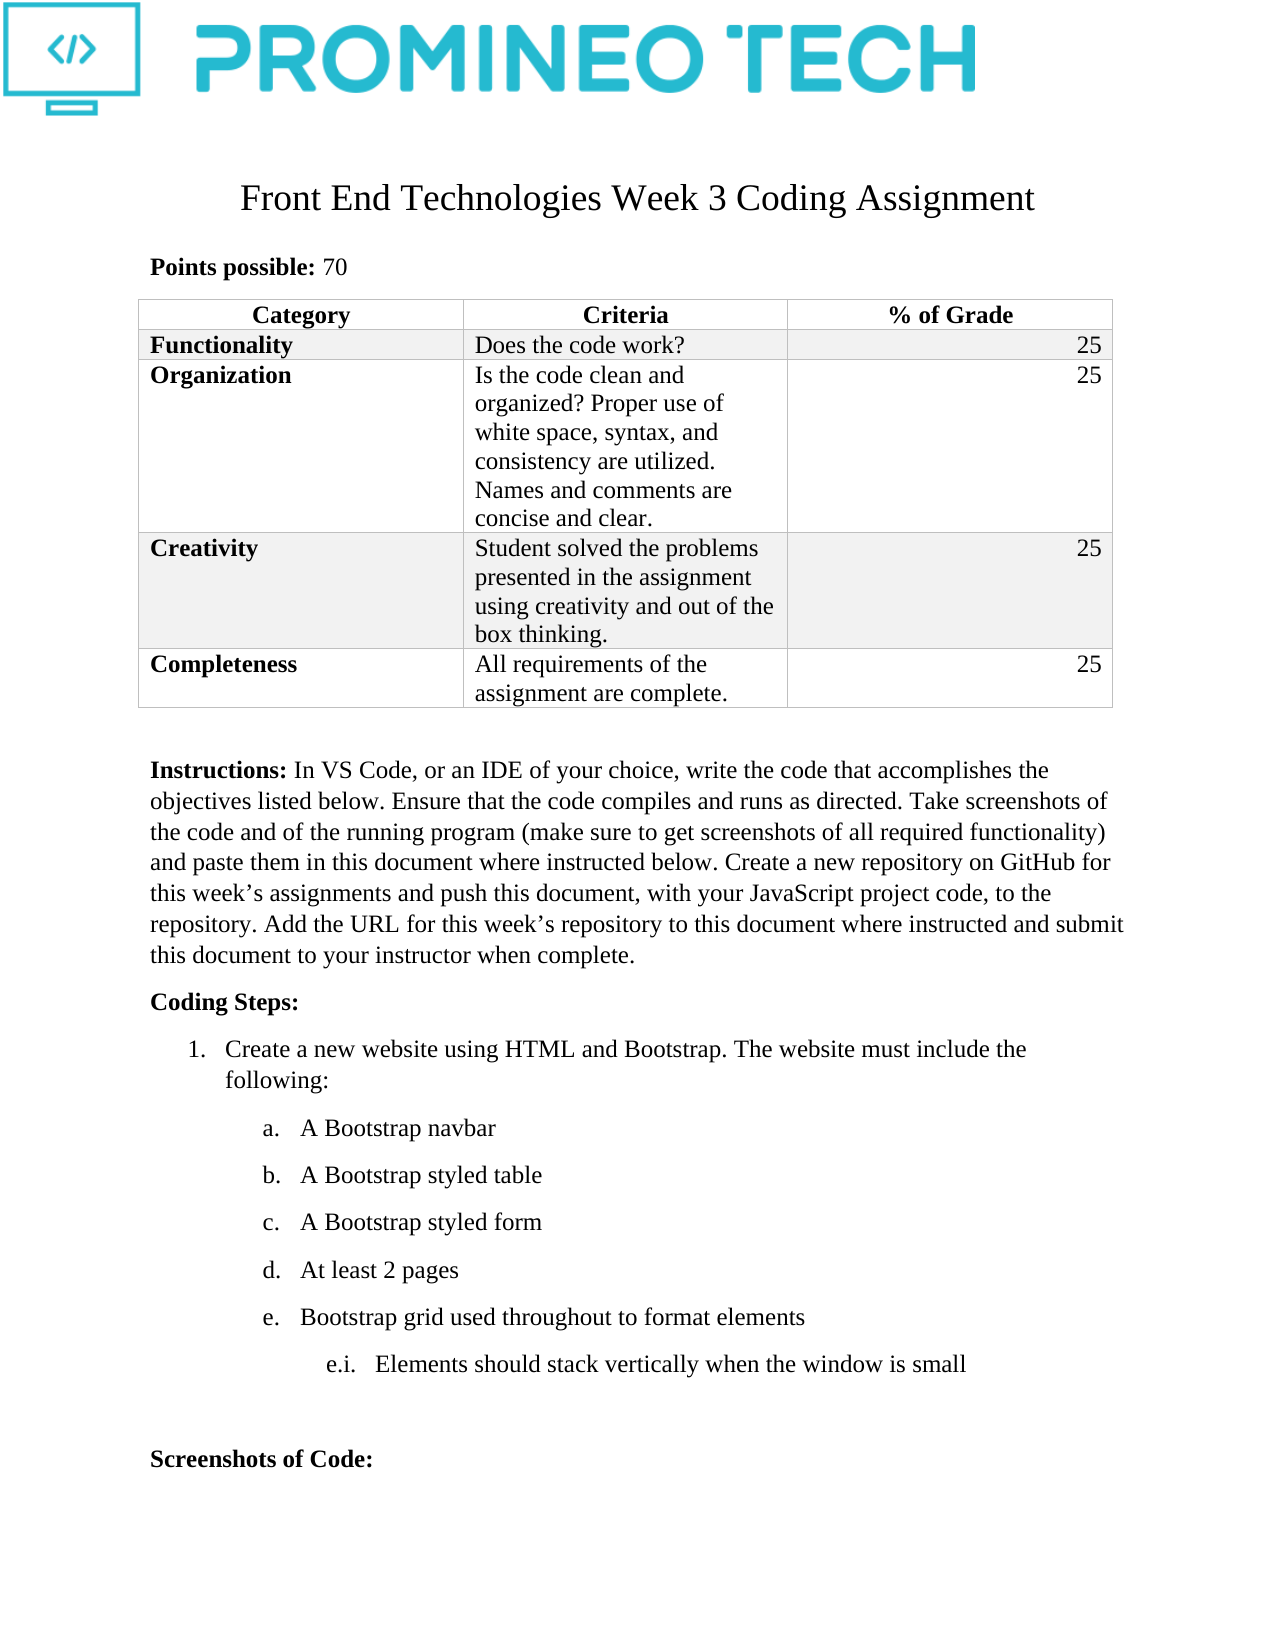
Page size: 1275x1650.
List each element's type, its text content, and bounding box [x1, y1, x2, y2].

table_cell Functionality [139, 330, 463, 359]
table_cell 25 [788, 360, 1112, 532]
table_header % of Grade [788, 300, 1112, 329]
subtitle Front End Technologies Week 3 Coding Assignment [150, 175, 1125, 218]
table_cell Student solved the problems presented in the assignment using creativity and out of the box thinking. [464, 533, 787, 648]
list Elements should stack vertically when the window is small [356, 1349, 1125, 1378]
text Screenshots of Code: [150, 1444, 1125, 1473]
table_cell 25 [788, 649, 1112, 707]
list A Bootstrap styled form [262, 1207, 1125, 1236]
table_cell Creativity [139, 533, 463, 648]
table_header Criteria [464, 300, 787, 329]
table_cell Organization [139, 360, 463, 532]
table_cell All requirements of the assignment are complete. [464, 649, 787, 707]
table_cell Completeness [139, 649, 463, 707]
list A Bootstrap navbar [262, 1113, 1125, 1141]
text Coding Steps: [150, 987, 1125, 1016]
list Bootstrap grid used throughout to format elements [262, 1302, 1125, 1331]
table_cell Is the code clean and organized? Proper use of white space, syntax, and consistency are utilized. Names and comments are concise and clear. [464, 360, 787, 532]
text Instructions: In VS Code, or an IDE of your choice, write the code that accomplishes the objectives listed below. Ensure that the code compiles and runs as directed. Take screenshots of the code and of the running program (make sure to get screenshots of all required functionality) and paste them in this document where instructed below. Create a new repository on GitHub for this week’s assignments and push this document, with your JavaScript project code, to the repository. Add the URL for this week’s repository to this document where instructed and submit this document to your instructor when complete. [150, 755, 1125, 968]
list At least 2 pages [262, 1255, 1125, 1283]
list A Bootstrap styled table [262, 1160, 1125, 1189]
table_cell 25 [788, 533, 1112, 648]
table_cell Does the code work? [464, 330, 787, 359]
picture [0, 0, 975, 119]
table_cell 25 [788, 330, 1112, 359]
text Points possible: 70 [150, 221, 1125, 281]
list Create a new website using HTML and Bootstrap. The website must include the following: [187, 1034, 1125, 1094]
table_header Category [139, 300, 463, 329]
